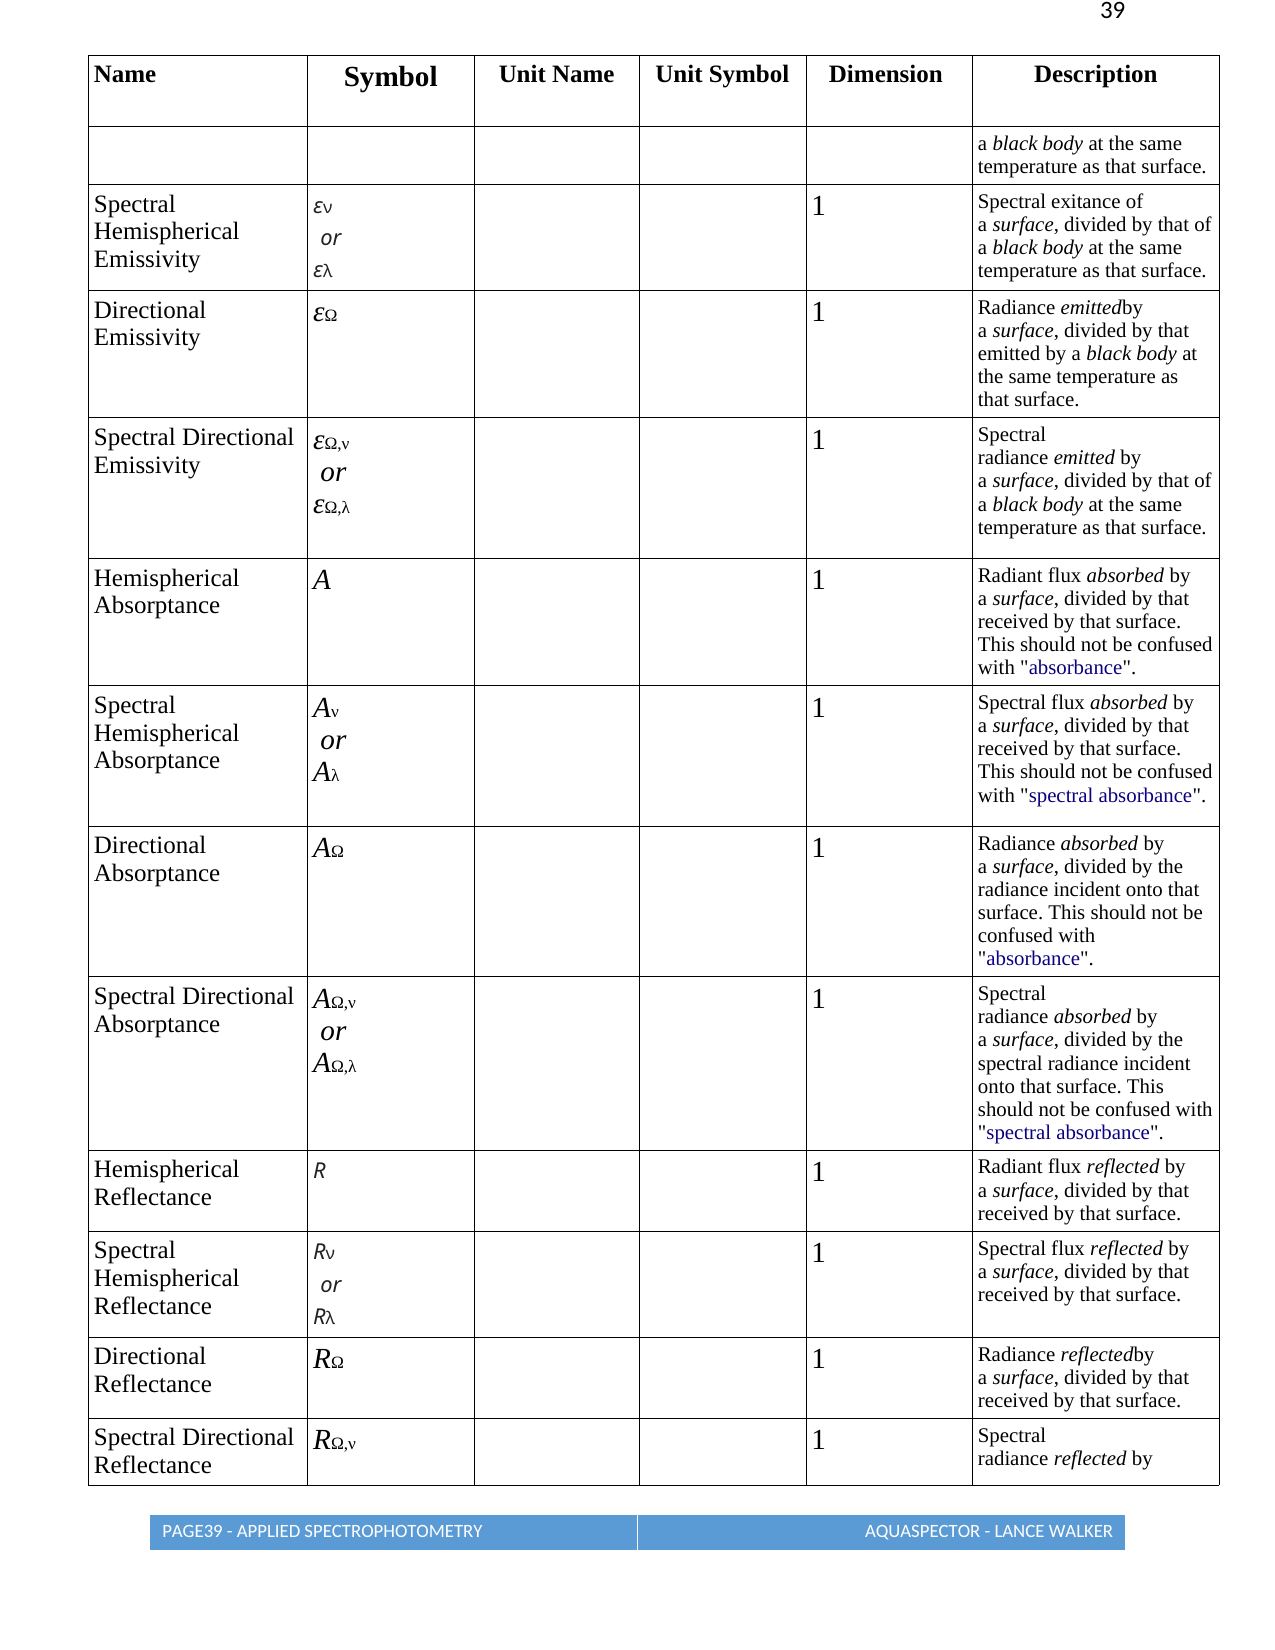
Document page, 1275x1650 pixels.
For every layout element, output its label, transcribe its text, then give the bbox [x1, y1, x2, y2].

table_cell 1 [807, 291, 972, 417]
table_cell AΩ [308, 827, 474, 976]
table_cell [475, 686, 639, 826]
table_header Unit Name [475, 56, 639, 126]
table_cell Spectral Hemispherical Absorptance [89, 686, 307, 826]
table_cell Radiant flux reflected by a surface, divided by that received by that surface. [973, 1151, 1219, 1231]
table_cell 1 [807, 1338, 972, 1418]
table_cell [640, 559, 806, 685]
table_cell R [308, 1151, 474, 1231]
table_cell Spectral Hemispherical Emissivity [89, 185, 307, 290]
table_cell Aν or Aλ [308, 686, 474, 826]
table_cell [475, 1232, 639, 1337]
table_header Symbol [308, 56, 474, 126]
table_cell Spectral Hemispherical Reflectance [89, 1232, 307, 1337]
table_cell Spectral Directional Emissivity [89, 418, 307, 558]
table_cell [475, 418, 639, 558]
table_cell Radiance emittedby a surface, divided by that emitted by a black body at the same temperature as that surface. [973, 291, 1219, 417]
table_cell Radiance absorbed by a surface, divided by the radiance incident onto that surface. This should not be confused with "absorbance". [973, 827, 1219, 976]
table_cell [475, 977, 639, 1149]
table_cell [475, 1419, 639, 1484]
table_cell Hemispherical Absorptance [89, 559, 307, 685]
table_cell [640, 291, 806, 417]
table_cell [640, 827, 806, 976]
table_cell [640, 1419, 806, 1484]
table_cell [475, 1151, 639, 1231]
table_cell 1 [807, 1419, 972, 1484]
table_header Description [973, 56, 1219, 126]
table_cell Spectral radiance absorbed by a surface, divided by the spectral radiance incident onto that surface. This should not be confused with "spectral absorbance". [973, 977, 1219, 1149]
table_cell εΩ [308, 291, 474, 417]
table_cell Spectral exitance of a surface, divided by that of a black body at the same temperature as that surface. [973, 185, 1219, 290]
table_cell a black body at the same temperature as that surface. [973, 127, 1219, 184]
table_cell 1 [807, 977, 972, 1149]
table_cell [475, 291, 639, 417]
table_cell [640, 185, 806, 290]
table_cell Spectral radiance emitted by a surface, divided by that of a black body at the same temperature as that surface. [973, 418, 1219, 558]
table_cell [640, 686, 806, 826]
table_cell [475, 559, 639, 685]
table_cell Spectral radiance reflected by [973, 1419, 1219, 1484]
table_cell [475, 827, 639, 976]
table_cell [475, 185, 639, 290]
table_cell Radiant flux absorbed by a surface, divided by that received by that surface. This should not be confused with "absorbance". [973, 559, 1219, 685]
table_cell 1 [807, 1151, 972, 1231]
table_cell [640, 1338, 806, 1418]
table_cell Rν or Rλ [308, 1232, 474, 1337]
table_cell Radiance reflectedby a surface, divided by that received by that surface. [973, 1338, 1219, 1418]
table_cell [308, 127, 474, 184]
table_cell RΩ [308, 1338, 474, 1418]
table_header Unit Symbol [640, 56, 806, 126]
table_cell 1 [807, 185, 972, 290]
table_cell 1 [807, 686, 972, 826]
table_header Dimension [807, 56, 972, 126]
table_cell AΩ,ν or AΩ,λ [308, 977, 474, 1149]
table_cell [475, 1338, 639, 1418]
table_cell εΩ,ν or εΩ,λ [308, 418, 474, 558]
table_cell Spectral flux absorbed by a surface, divided by that received by that surface. This should not be confused with "spectral absorbance". [973, 686, 1219, 826]
table_cell [89, 127, 307, 184]
table_header Name [89, 56, 307, 126]
table_cell 1 [807, 827, 972, 976]
table_cell Directional Reflectance [89, 1338, 307, 1418]
table_cell 1 [807, 1232, 972, 1337]
table_cell Directional Emissivity [89, 291, 307, 417]
table_cell [640, 418, 806, 558]
table_cell [807, 127, 972, 184]
table_cell Spectral flux reflected by a surface, divided by that received by that surface. [973, 1232, 1219, 1337]
table_cell Directional Absorptance [89, 827, 307, 976]
table_cell 1 [807, 559, 972, 685]
table_cell Spectral Directional Reflectance [89, 1419, 307, 1484]
table_cell RΩ,ν [308, 1419, 474, 1484]
table_cell εν or ελ [308, 185, 474, 290]
table_cell Spectral Directional Absorptance [89, 977, 307, 1149]
table_cell 1 [807, 418, 972, 558]
table_cell [640, 1232, 806, 1337]
table_cell [640, 127, 806, 184]
table_cell [640, 1151, 806, 1231]
table_cell [640, 977, 806, 1149]
table_cell [475, 127, 639, 184]
table_cell Hemispherical Reflectance [89, 1151, 307, 1231]
table_cell A [308, 559, 474, 685]
